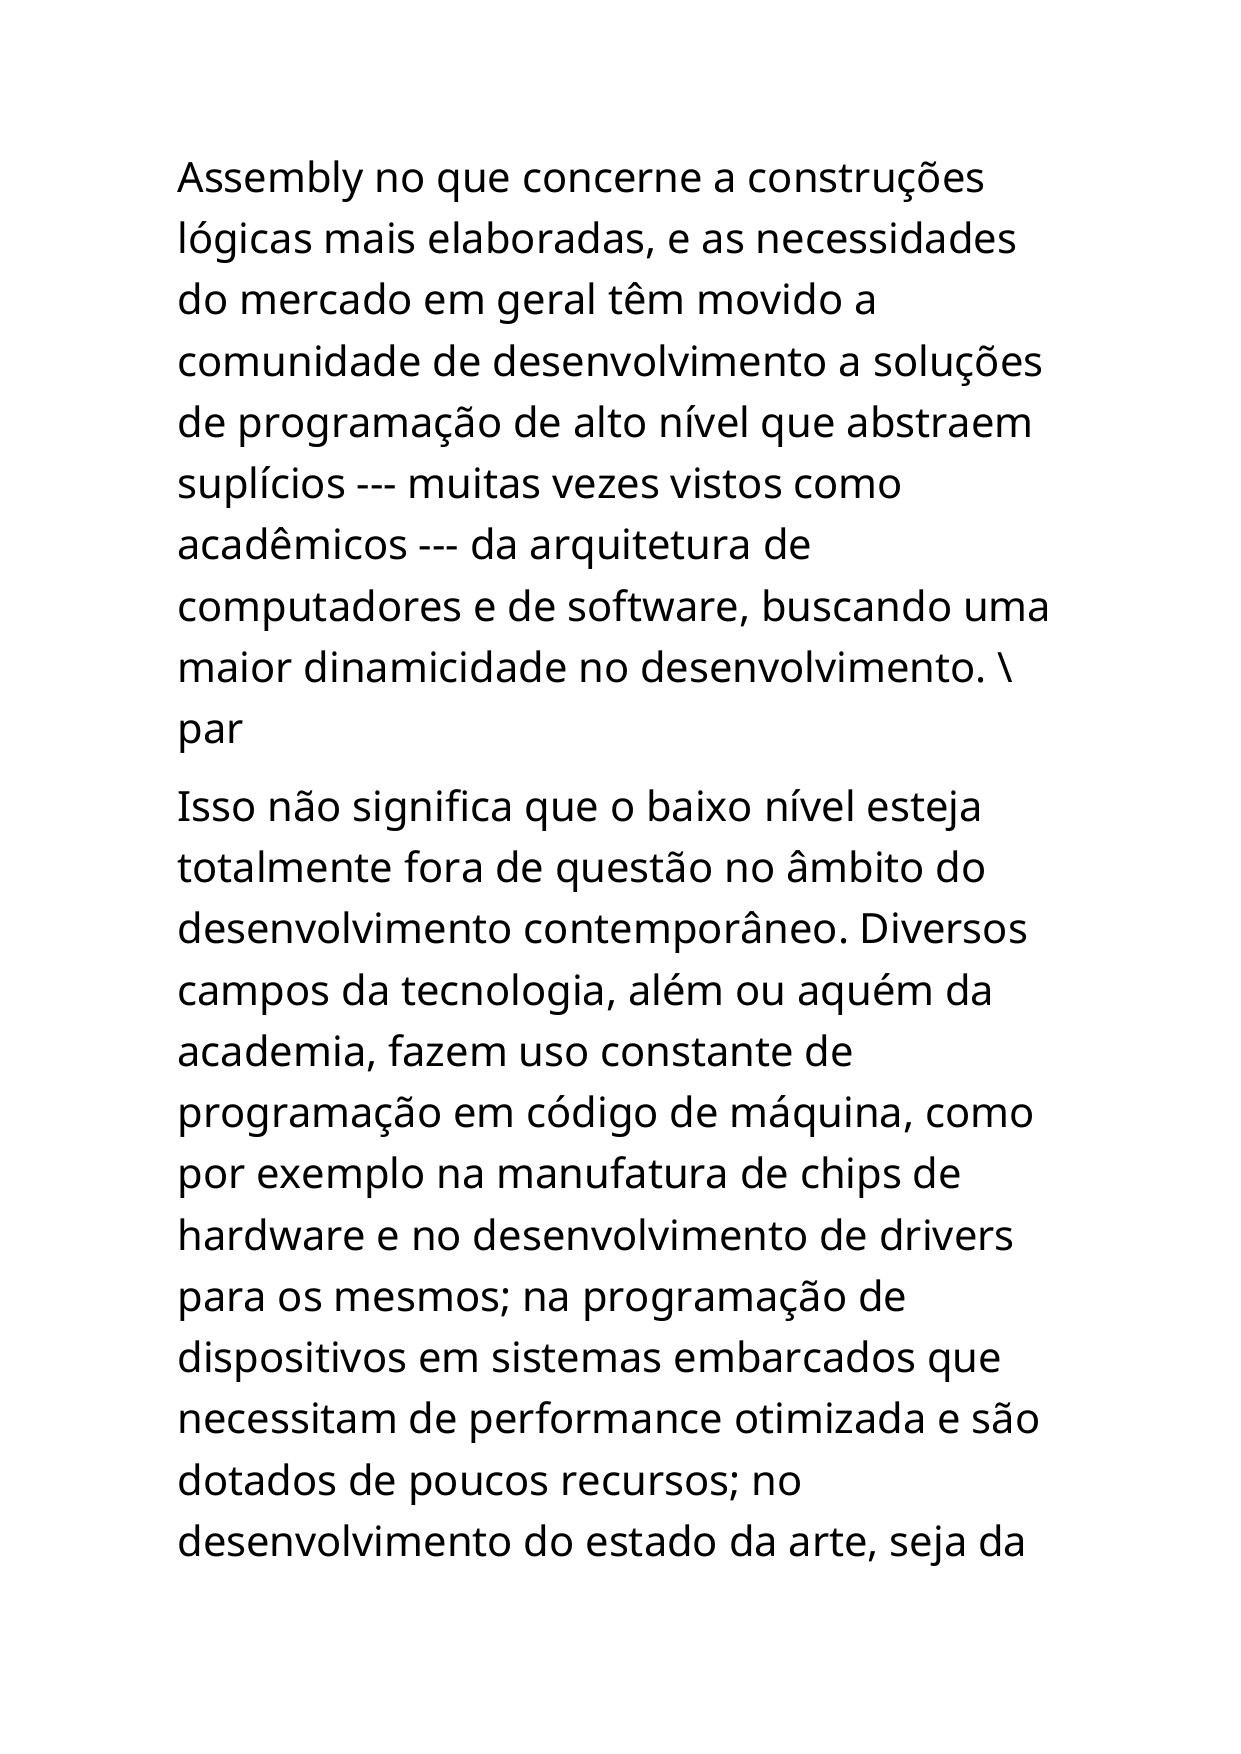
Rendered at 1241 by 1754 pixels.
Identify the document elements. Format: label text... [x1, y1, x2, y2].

text Assembly no que concerne a construções lógicas mais elaboradas, e as necessidades do mercado em geral têm movido a comunidade de desenvolvimento a soluções de programação de alto nível que abstraem suplícios --- muitas vezes vistos como acadêmicos --- da arquitetura de computadores e de software, buscando uma maior dinamicidade no desenvolvimento. \par [177, 148, 1063, 756]
text Isso não significa que o baixo nível esteja totalmente fora de questão no âmbito do desenvolvimento contemporâneo. Diversos campos da tecnologia, além ou aquém da academia, fazem uso constante de programação em código de máquina, como por exemplo na manufatura de chips de hardware e no desenvolvimento de drivers para os mesmos; na programação de dispositivos em sistemas embarcados que necessitam de performance otimizada e são dotados de poucos recursos; no desenvolvimento do estado da arte, seja da [177, 777, 1063, 1568]
